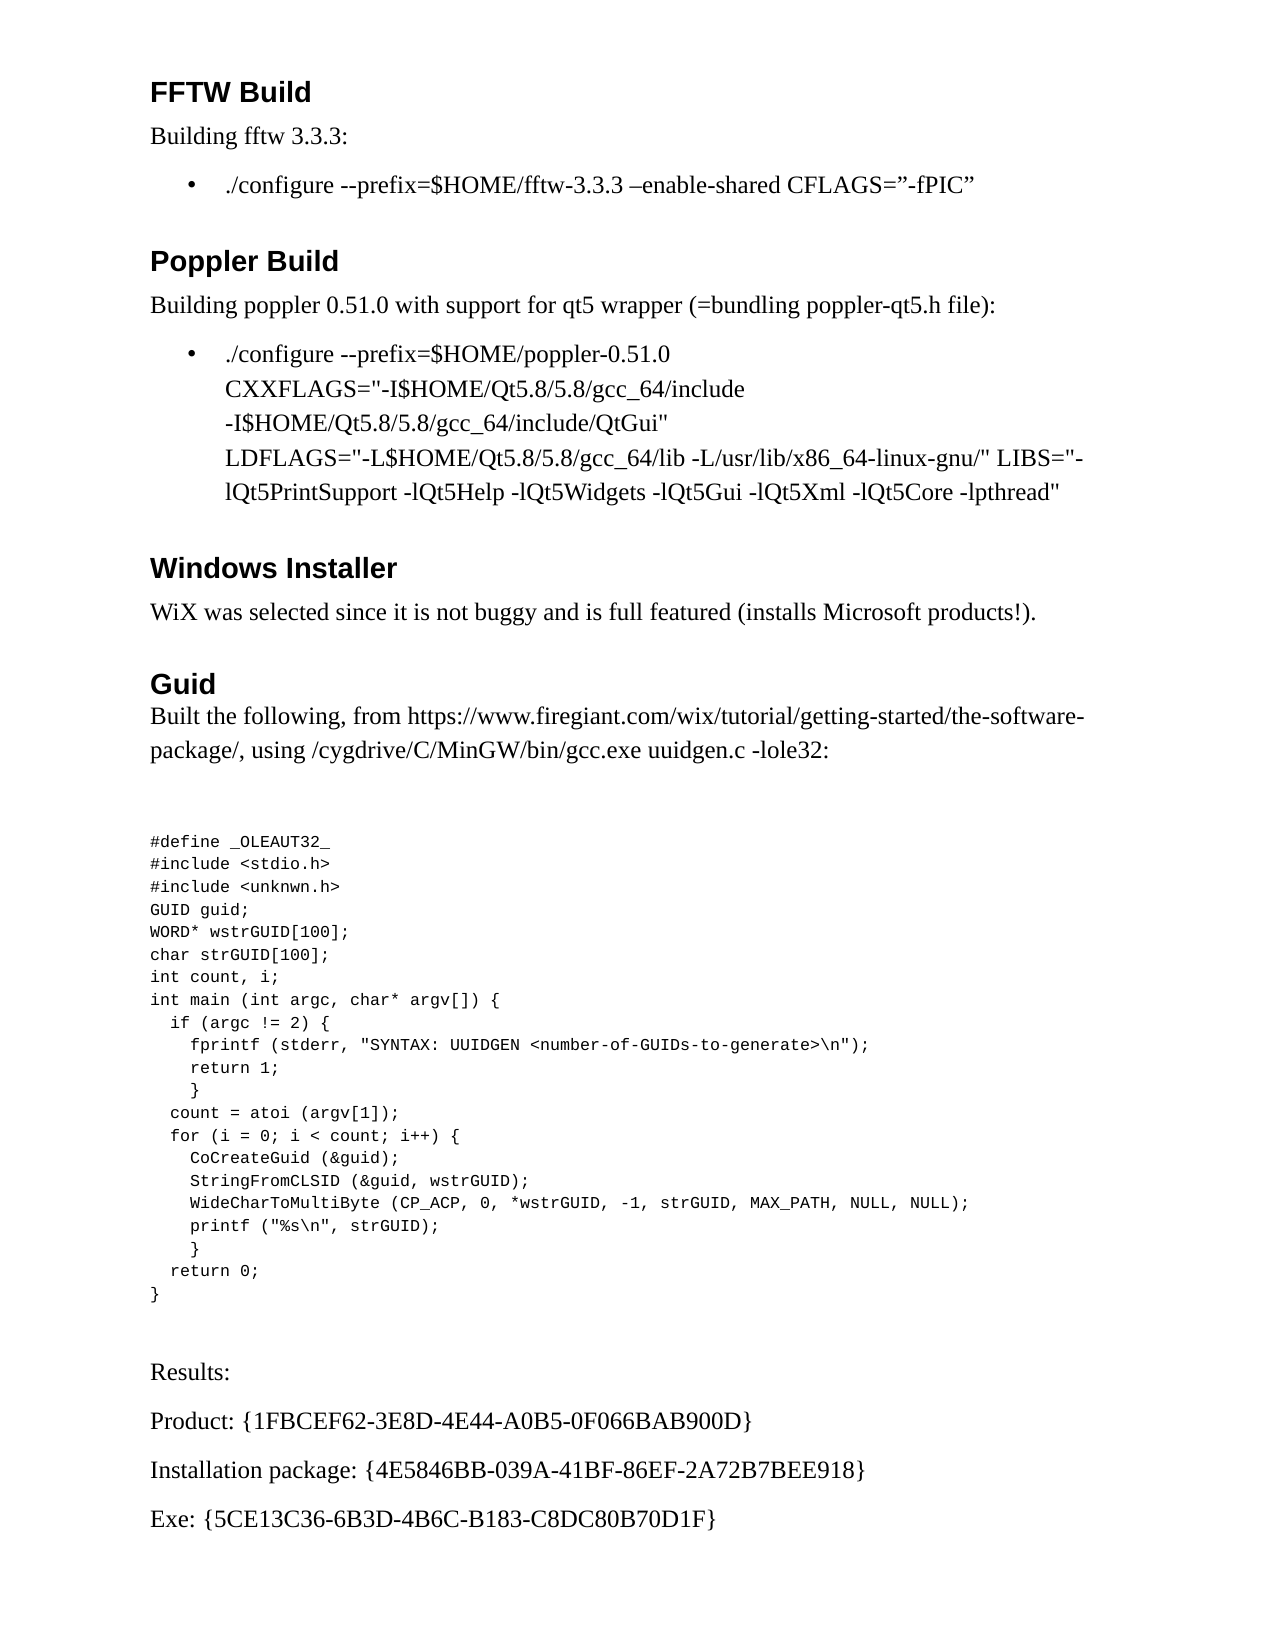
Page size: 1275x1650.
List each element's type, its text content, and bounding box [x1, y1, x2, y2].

text printf ("%s\n", strGUID); [150, 1218, 1125, 1236]
text return 1; [150, 1059, 1125, 1078]
list ./configure --prefix=$HOME/fftw-3.3.3 –enable-shared CFLAGS=”-fPIC” [187, 170, 1125, 199]
text } [150, 1285, 1125, 1304]
text count = atoi (argv[1]); [150, 1104, 1125, 1123]
subtitle Windows Installer [150, 551, 1125, 585]
text return 0; [150, 1263, 1125, 1282]
text Results: [150, 1357, 1125, 1386]
text WORD* wstrGUID[100]; [150, 924, 1125, 943]
text } [150, 1240, 1125, 1259]
list ./configure --prefix=$HOME/poppler-0.51.0 CXXFLAGS="-I$HOME/Qt5.8/5.8/gcc_64/include -I$HOME/Qt5.8/5.8/gcc_64/include/QtGui" LDFLAGS="-L$HOME/Qt5.8/5.8/gcc_64/lib -L/usr/lib/x86_64-linux-gnu/" LIBS="-lQt5PrintSupport -lQt5Help -lQt5Widgets -lQt5Gui -lQt5Xml -lQt5Core -lpthread" [187, 339, 1125, 506]
text StringFromCLSID (&guid, wstrGUID); [150, 1172, 1125, 1191]
text Building fftw 3.3.3: [150, 121, 1125, 150]
text } [150, 1082, 1125, 1101]
text #include <stdio.h> [150, 856, 1125, 875]
text int count, i; [150, 969, 1125, 988]
text char strGUID[100]; [150, 946, 1125, 965]
text Installation package: {4E5846BB-039A-41BF-86EF-2A72B7BEE918} [150, 1455, 1125, 1484]
text Built the following, from https://www.firegiant.com/wix/tutorial/getting-started/the-software-package/, using /cygdrive/C/MinGW/bin/gcc.exe uuidgen.c -lole32: [150, 701, 1125, 764]
text fprintf (stderr, "SYNTAX: UUIDGEN <number-of-GUIDs-to-generate>\n"); [150, 1037, 1125, 1056]
text #include <unknwn.h> [150, 878, 1125, 897]
text Building poppler 0.51.0 with support for qt5 wrapper (=bundling poppler-qt5.h file): [150, 290, 1125, 319]
text CoCreateGuid (&guid); [150, 1150, 1125, 1169]
text #define _OLEAUT32_ [150, 833, 1125, 852]
text WideCharToMultiByte (CP_ACP, 0, *wstrGUID, -1, strGUID, MAX_PATH, NULL, NULL); [150, 1195, 1125, 1214]
text WiX was selected since it is not buggy and is full featured (installs Microsoft products!). [150, 597, 1125, 626]
subtitle Guid [150, 667, 1125, 701]
text int main (int argc, char* argv[]) { [150, 992, 1125, 1010]
text for (i = 0; i < count; i++) { [150, 1127, 1125, 1146]
text Exe: {5CE13C36-6B3D-4B6C-B183-C8DC80B70D1F} [150, 1504, 1125, 1533]
subtitle FFTW Build [150, 75, 1125, 108]
subtitle Poppler Build [150, 244, 1125, 278]
text GUID guid; [150, 901, 1125, 920]
text if (argc != 2) { [150, 1014, 1125, 1033]
text Product: {1FBCEF62-3E8D-4E44-A0B5-0F066BAB900D} [150, 1406, 1125, 1435]
